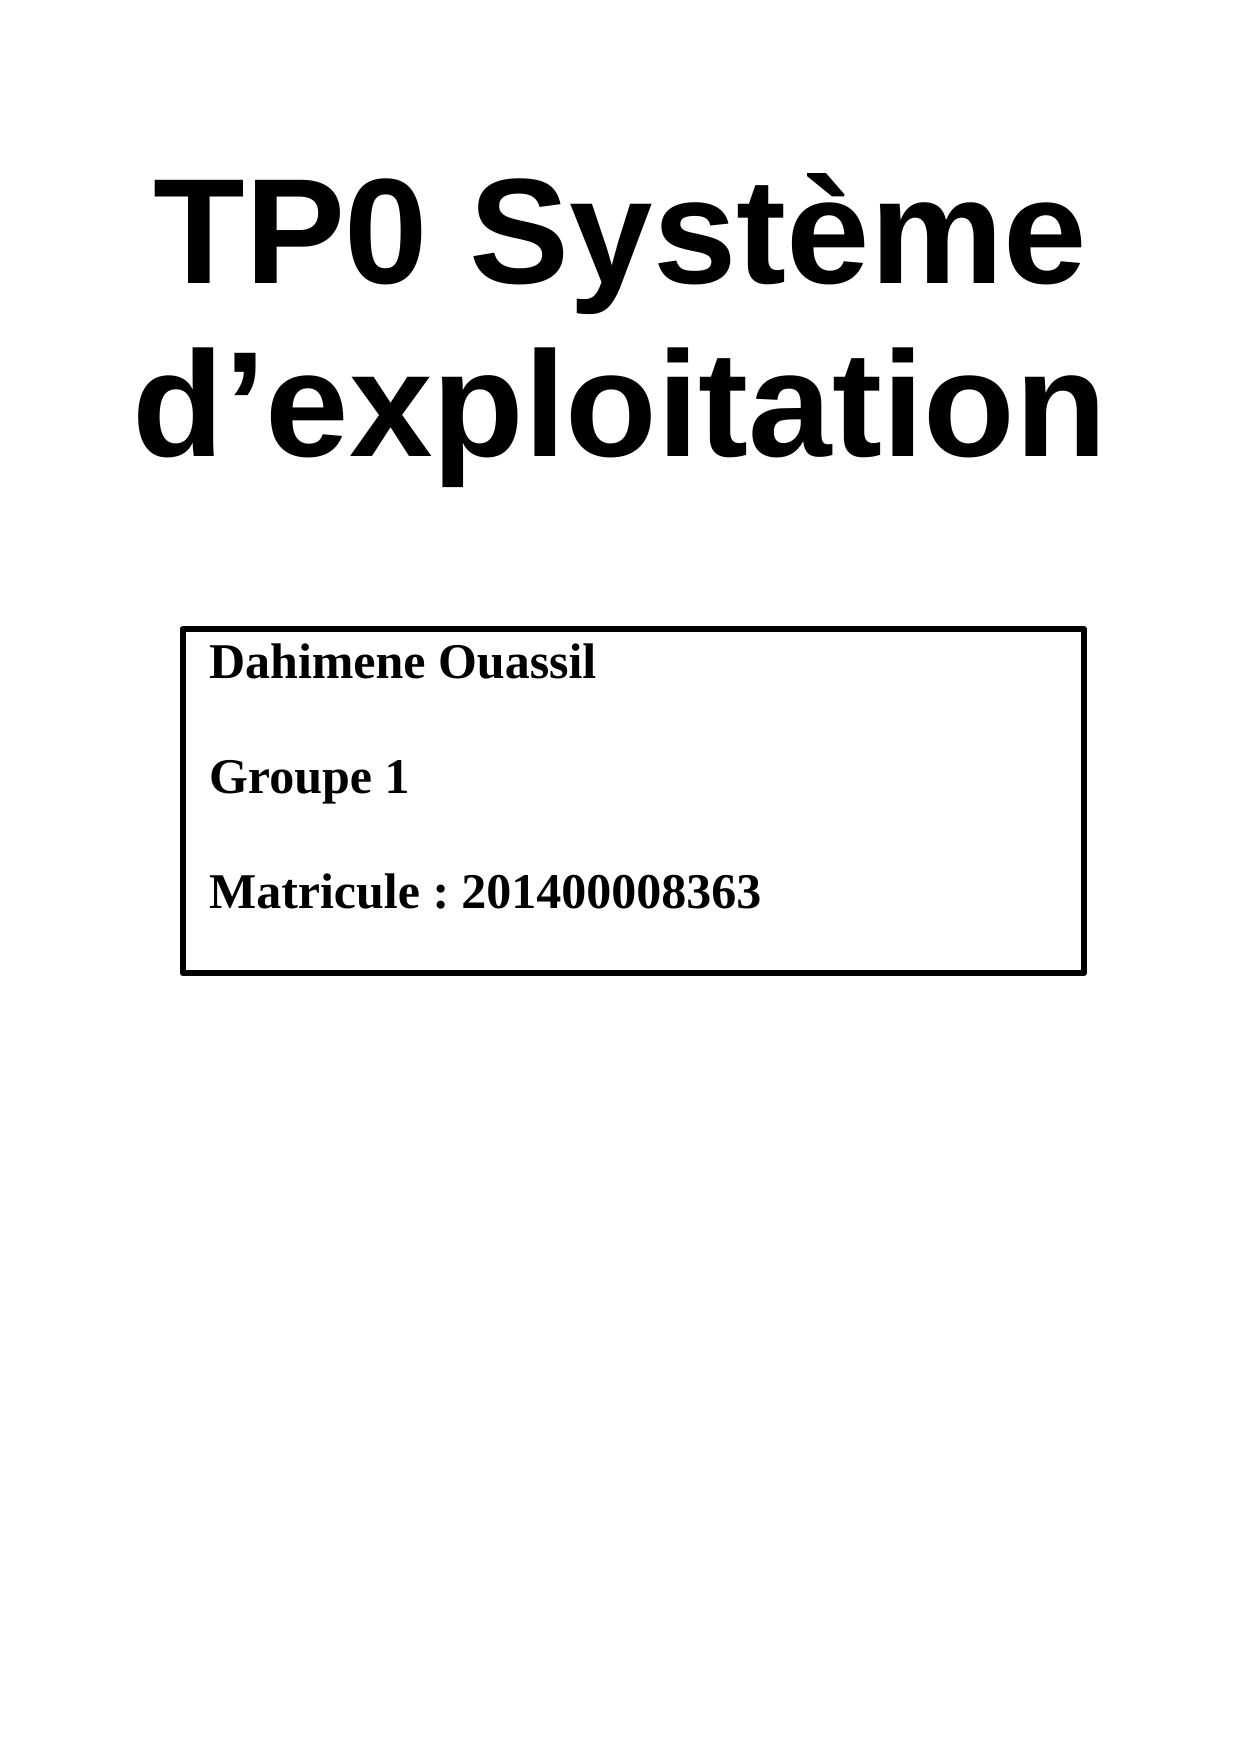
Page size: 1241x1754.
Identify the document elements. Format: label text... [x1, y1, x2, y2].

title TP0 Système d’exploitation [118, 143, 1122, 488]
